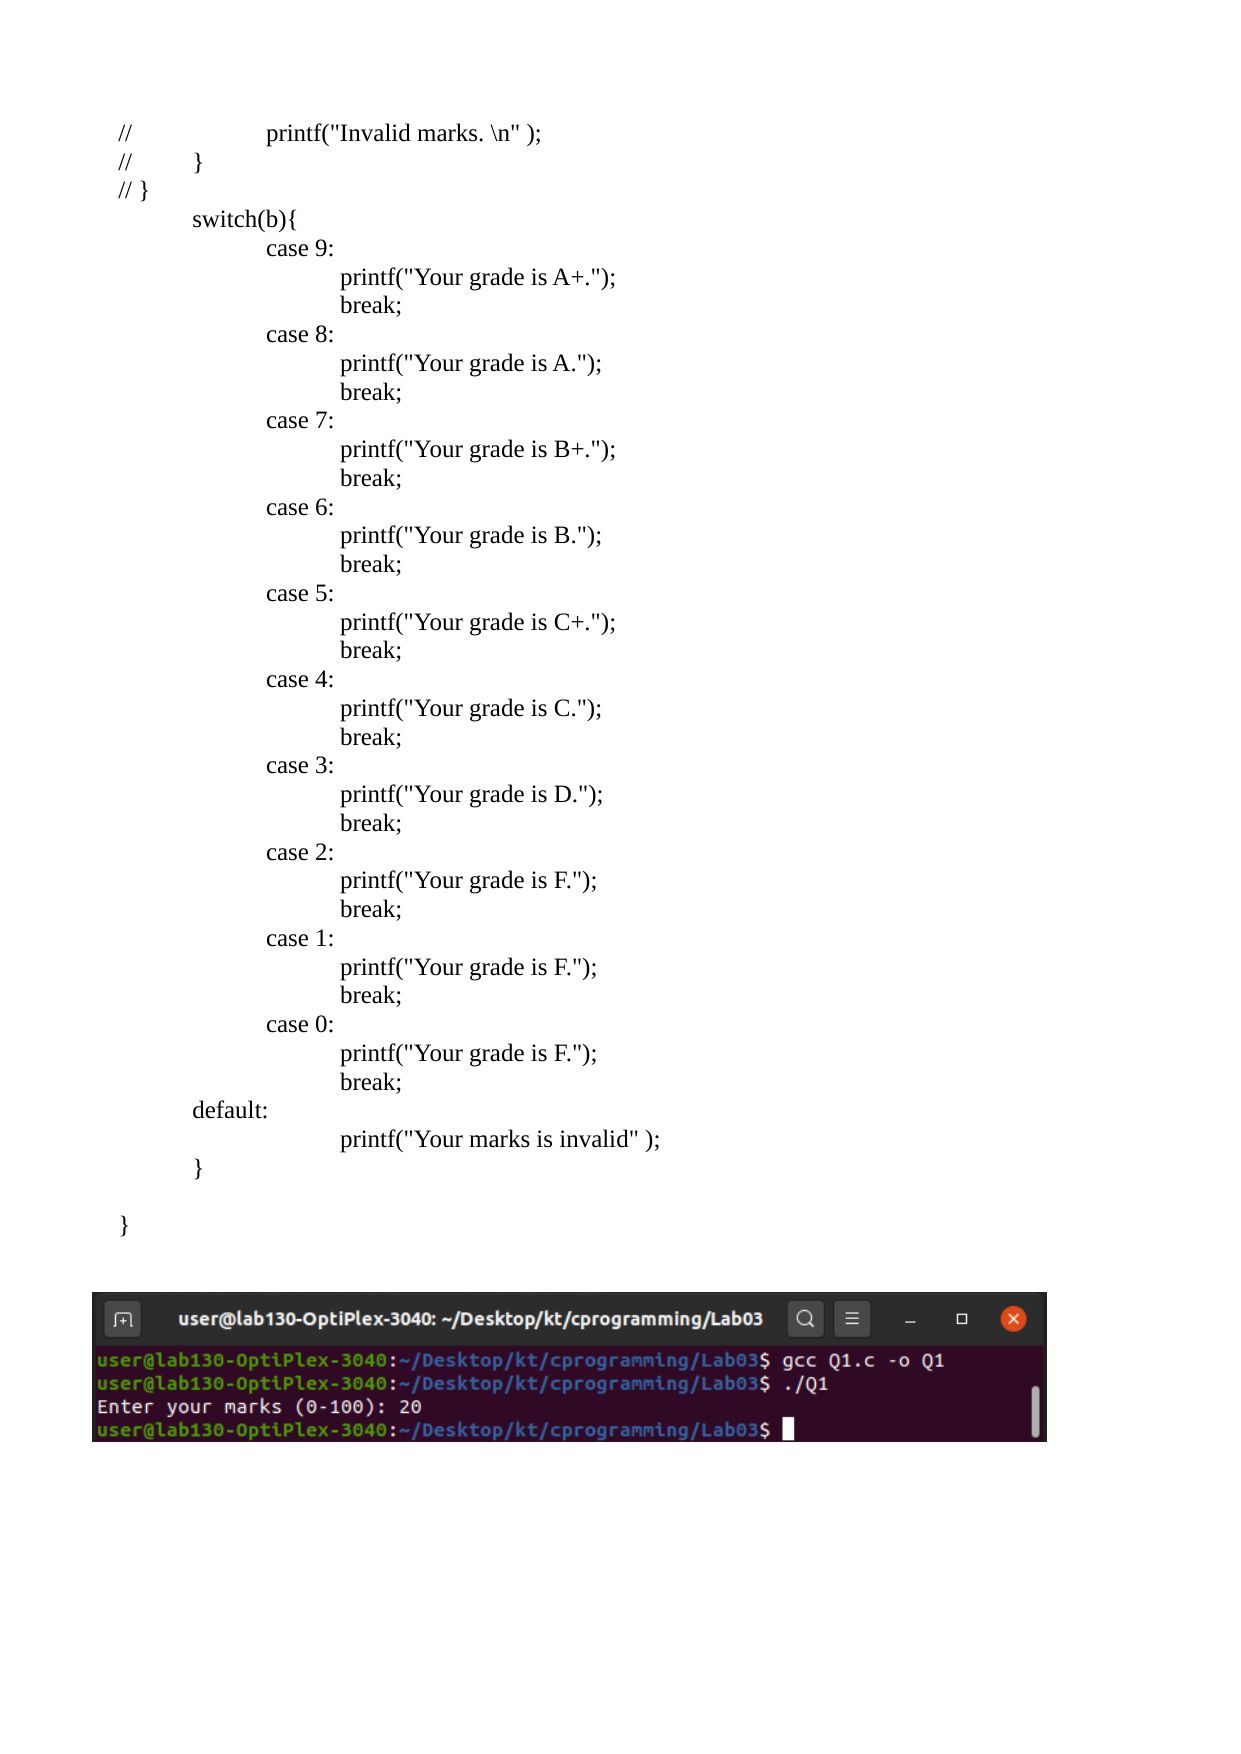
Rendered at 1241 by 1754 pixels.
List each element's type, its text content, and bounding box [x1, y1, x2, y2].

text case 9: [118, 233, 1122, 262]
picture [92, 1292, 1047, 1442]
text printf("Your grade is F."); [118, 1038, 1122, 1067]
text printf("Your grade is B."); [118, 521, 1122, 549]
text printf("Your grade is C."); [118, 693, 1122, 722]
text printf("Your grade is A."); [118, 348, 1122, 377]
text break; [118, 291, 1122, 319]
text case 8: [118, 319, 1122, 348]
text printf("Your marks is invalid" ); [118, 1124, 1122, 1153]
text break; [118, 549, 1122, 578]
text default: [118, 1096, 1122, 1124]
text break; [118, 377, 1122, 406]
text printf("Your grade is A+."); [118, 262, 1122, 291]
text } [118, 1153, 1122, 1182]
text printf("Your grade is D."); [118, 779, 1122, 808]
text break; [118, 808, 1122, 837]
text case 1: [118, 923, 1122, 952]
text // } [118, 176, 1122, 204]
text printf("Your grade is C+."); [118, 607, 1122, 636]
text case 6: [118, 492, 1122, 521]
text printf("Your grade is F."); [118, 866, 1122, 894]
text case 3: [118, 751, 1122, 779]
text break; [118, 1067, 1122, 1096]
text // } [118, 147, 1122, 176]
text break; [118, 463, 1122, 492]
text } [118, 1211, 1122, 1239]
text break; [118, 636, 1122, 664]
text case 5: [118, 578, 1122, 607]
text case 2: [118, 837, 1122, 866]
text break; [118, 981, 1122, 1009]
text switch(b){ [118, 204, 1122, 233]
text case 7: [118, 406, 1122, 434]
text break; [118, 722, 1122, 751]
text printf("Your grade is B+."); [118, 434, 1122, 463]
text case 4: [118, 664, 1122, 693]
text case 0: [118, 1009, 1122, 1038]
text break; [118, 894, 1122, 923]
text // printf("Invalid marks. \n" ); [118, 118, 1122, 147]
text printf("Your grade is F."); [118, 952, 1122, 981]
